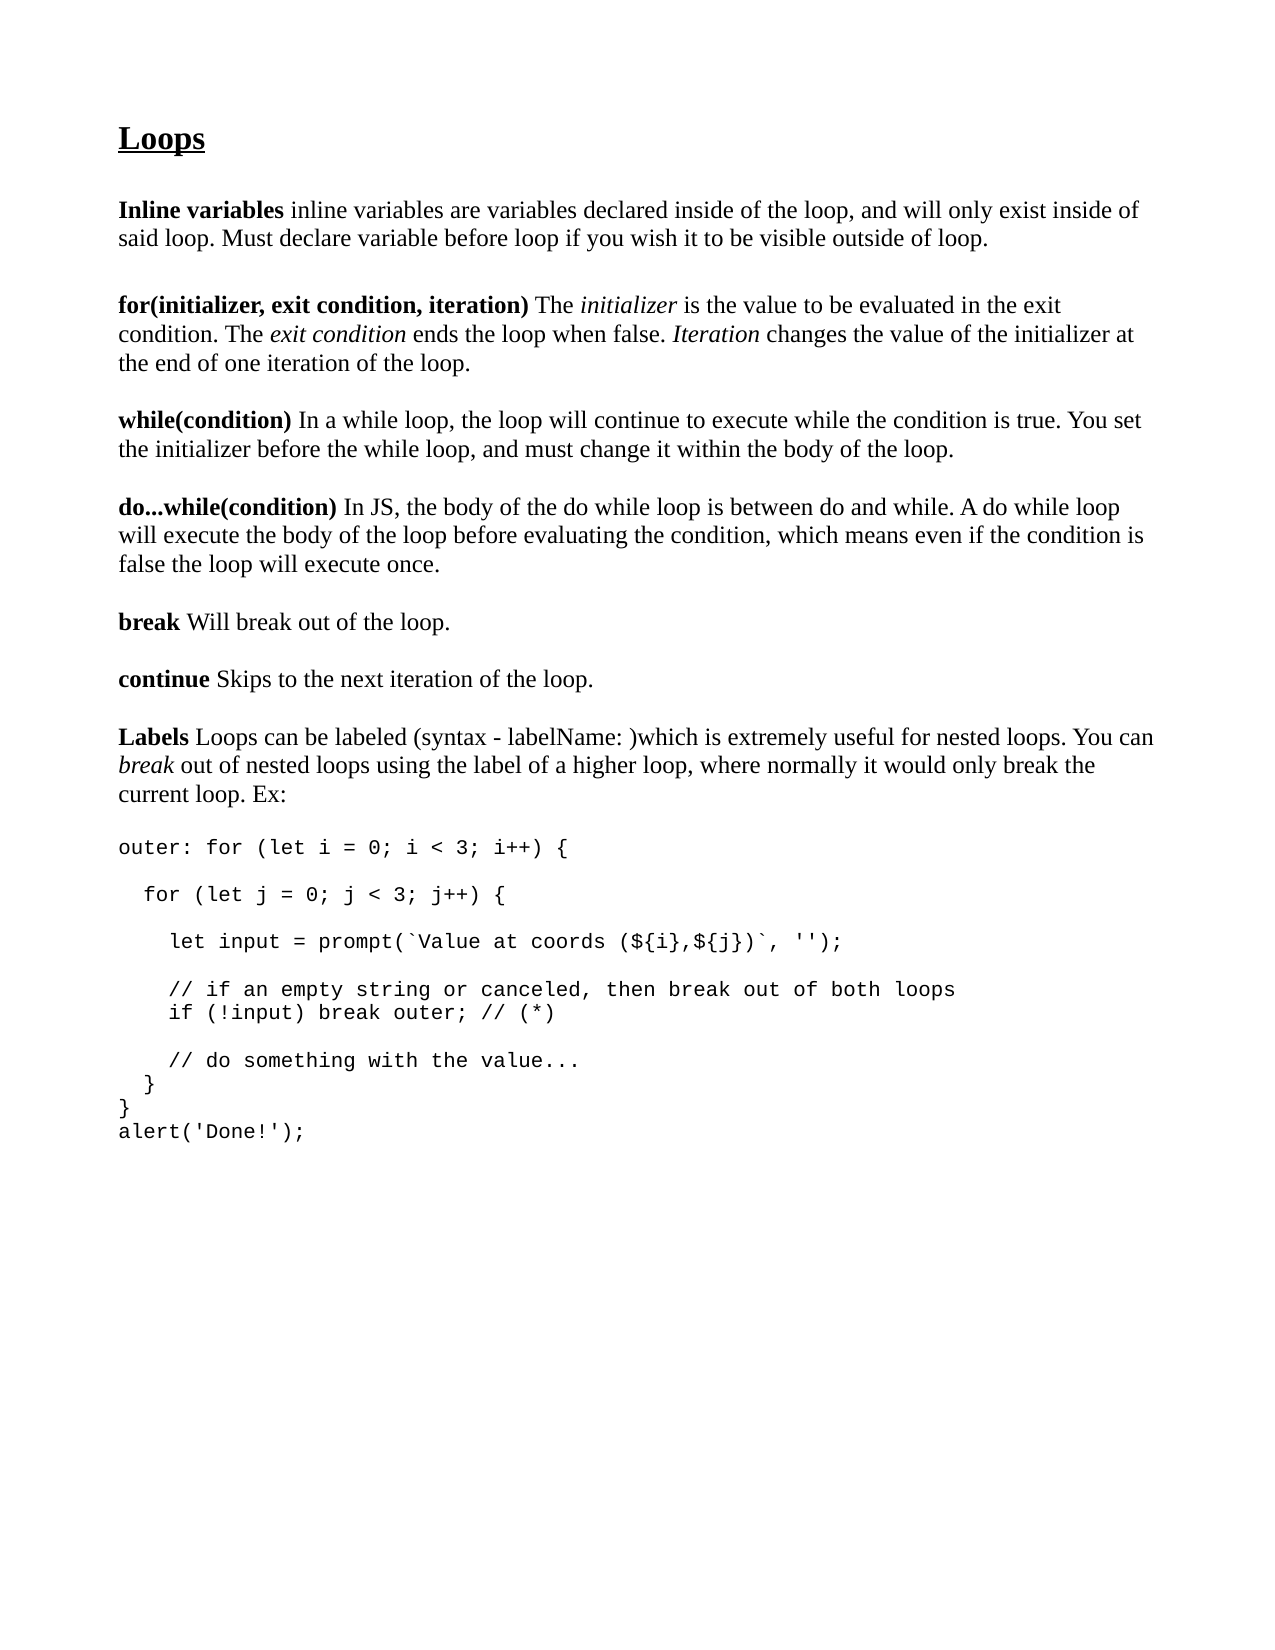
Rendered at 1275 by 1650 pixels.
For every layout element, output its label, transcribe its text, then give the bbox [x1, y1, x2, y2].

text for (let j = 0; j < 3; j++) { [118, 884, 1157, 908]
text while(condition) In a while loop, the loop will continue to execute while the condition is true. You set the initializer before the while loop, and must change it within the body of the loop. [118, 406, 1157, 463]
text } [118, 1097, 1157, 1121]
text do...while(condition) In JS, the body of the do while loop is between do and while. A do while loop will execute the body of the loop before evaluating the condition, which means even if the condition is false the loop will execute once. [118, 492, 1157, 578]
text for(initializer, exit condition, iteration) The initializer is the value to be evaluated in the exit condition. The exit condition ends the loop when false. Iteration changes the value of the initializer at the end of one iteration of the loop. [118, 291, 1157, 377]
text break Will break out of the loop. [118, 607, 1157, 636]
text if (!input) break outer; // (*) [118, 1002, 1157, 1026]
text alert('Done!'); [118, 1121, 1157, 1144]
text Loops [118, 118, 1157, 156]
text continue Skips to the next iteration of the loop. [118, 664, 1157, 693]
text let input = prompt(`Value at coords (${i},${j})`, ''); [118, 931, 1157, 955]
text // do something with the value... [118, 1050, 1157, 1073]
text Labels Loops can be labeled (syntax - labelName: )which is extremely useful for nested loops. You can break out of nested loops using the label of a higher loop, where normally it would only break the current loop. Ex: [118, 722, 1157, 808]
text outer: for (let i = 0; i < 3; i++) { [118, 837, 1157, 861]
text } [118, 1073, 1157, 1097]
text Inline variables inline variables are variables declared inside of the loop, and will only exist inside of said loop. Must declare variable before loop if you wish it to be visible outside of loop. [118, 195, 1157, 252]
text // if an empty string or canceled, then break out of both loops [118, 979, 1157, 1002]
